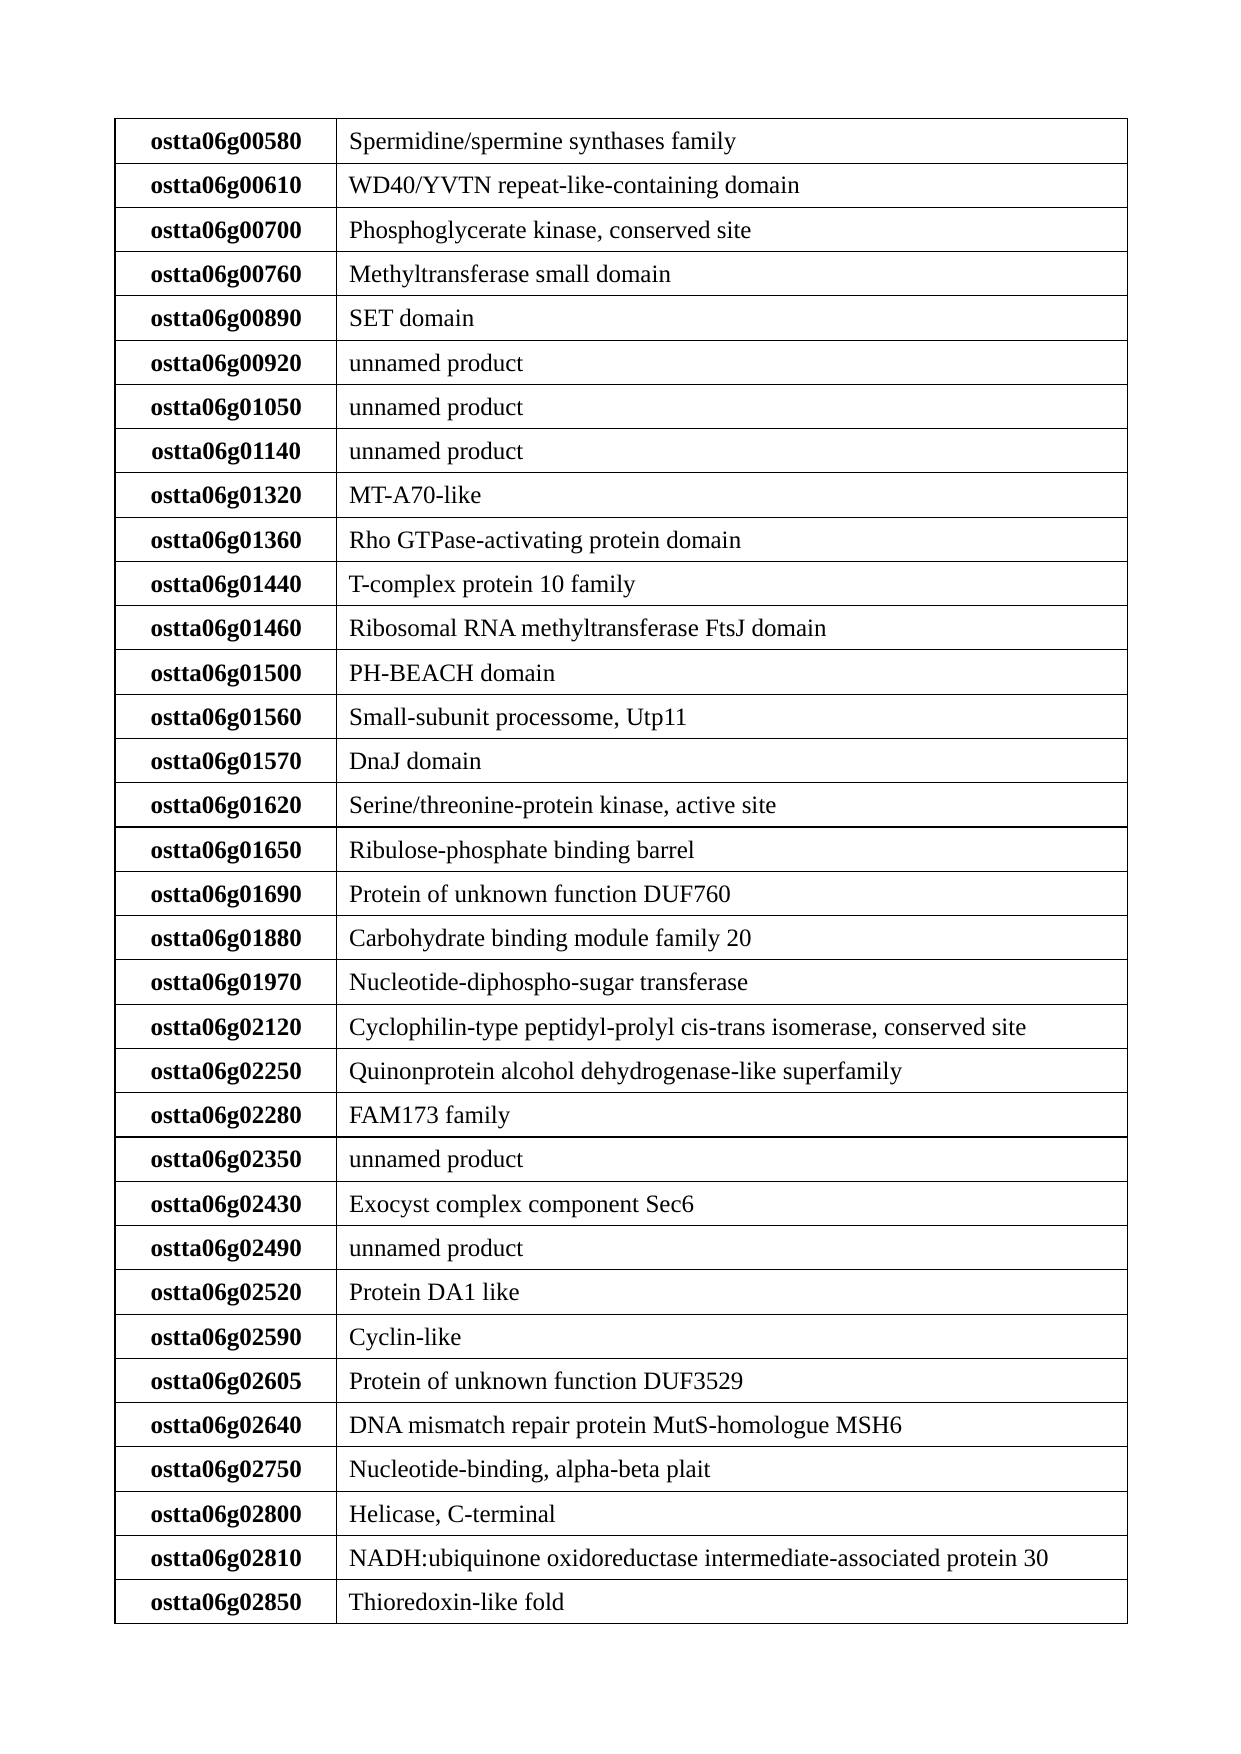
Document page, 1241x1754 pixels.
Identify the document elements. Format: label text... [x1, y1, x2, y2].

table_cell MT-A70-like [337, 473, 1127, 517]
table_cell [1128, 1446, 1240, 1491]
table_cell [1128, 1402, 1240, 1446]
table_cell Small-subunit processome, Utp11 [337, 695, 1127, 738]
table_cell [1128, 959, 1240, 1003]
table_cell [1128, 118, 1240, 162]
table_cell unnamed product [337, 429, 1127, 472]
table_cell ostta06g02350 [116, 1138, 336, 1181]
table_cell [1128, 472, 1240, 517]
table_cell ostta06g00580 [116, 119, 336, 162]
table_cell ostta06g02640 [116, 1403, 336, 1446]
table_cell ostta06g01140 [116, 429, 336, 472]
table_cell DnaJ domain [337, 739, 1127, 782]
table_cell ostta06g01050 [116, 385, 336, 428]
table_cell ostta06g01570 [116, 739, 336, 782]
table_cell ostta06g01620 [116, 783, 336, 826]
table_cell ostta06g02800 [116, 1492, 336, 1535]
table_cell [1128, 1048, 1240, 1092]
table_cell Methyltransferase small domain [337, 252, 1127, 295]
table_cell Rho GTPase-activating protein domain [337, 518, 1127, 561]
table_cell ostta06g01690 [116, 872, 336, 915]
table_cell unnamed product [337, 1138, 1127, 1181]
table_cell ostta06g02850 [116, 1580, 336, 1623]
table_cell ostta06g02605 [116, 1359, 336, 1402]
table_cell ostta06g00760 [116, 252, 336, 295]
table_cell Serine/threonine-protein kinase, active site [337, 783, 1127, 826]
table_cell Helicase, C-terminal [337, 1492, 1127, 1535]
table_cell ostta06g00700 [116, 208, 336, 251]
table_cell unnamed product [337, 341, 1127, 384]
table_cell [1128, 340, 1240, 384]
table_cell ostta06g02810 [116, 1536, 336, 1579]
table_cell ostta06g01440 [116, 562, 336, 605]
table_cell PH-BEACH domain [337, 650, 1127, 694]
table_cell ostta06g01560 [116, 695, 336, 738]
table_cell [1128, 782, 1240, 826]
table_cell [1128, 1358, 1240, 1402]
table_cell [1128, 1136, 1240, 1181]
table_cell Quinonprotein alcohol dehydrogenase-like superfamily [337, 1049, 1127, 1092]
table_cell [1128, 1314, 1240, 1358]
table_cell Exocyst complex component Sec6 [337, 1182, 1127, 1225]
table_cell WD40/YVTN repeat-like-containing domain [337, 164, 1127, 207]
table_cell ostta06g01650 [116, 828, 336, 871]
table_cell Cyclophilin-type peptidyl-prolyl cis-trans isomerase, conserved site [337, 1005, 1127, 1048]
table_cell ostta06g01880 [116, 916, 336, 959]
table_cell [1128, 517, 1240, 561]
table_cell [1128, 826, 1240, 871]
table_cell FAM173 family [337, 1093, 1127, 1136]
table_cell NADH:ubiquinone oxidoreductase intermediate-associated protein 30 [337, 1536, 1127, 1579]
table_cell [1128, 738, 1240, 782]
table_cell ostta06g01500 [116, 650, 336, 694]
table_cell [1128, 1092, 1240, 1136]
table_cell unnamed product [337, 1226, 1127, 1269]
table_cell ostta06g02590 [116, 1315, 336, 1358]
table_cell [1128, 1535, 1240, 1579]
table_cell ostta06g02280 [116, 1093, 336, 1136]
table_cell [1128, 1269, 1240, 1313]
table_cell [1128, 1181, 1240, 1225]
table_cell ostta06g01970 [116, 960, 336, 1003]
table_cell DNA mismatch repair protein MutS-homologue MSH6 [337, 1403, 1127, 1446]
table_cell Ribosomal RNA methyltransferase FtsJ domain [337, 606, 1127, 649]
table_cell Spermidine/spermine synthases family [337, 119, 1127, 162]
table_cell ostta06g02430 [116, 1182, 336, 1225]
table_cell unnamed product [337, 385, 1127, 428]
table_cell [1128, 251, 1240, 295]
table_cell ostta06g02750 [116, 1447, 336, 1491]
table_cell T-complex protein 10 family [337, 562, 1127, 605]
table_cell ostta06g02250 [116, 1049, 336, 1092]
table_cell Thioredoxin-like fold [337, 1580, 1127, 1623]
table_cell [1128, 561, 1240, 605]
table_cell [1128, 694, 1240, 738]
table_cell ostta06g01360 [116, 518, 336, 561]
table_cell [1128, 649, 1240, 694]
table_cell [1128, 384, 1240, 428]
table_cell SET domain [337, 296, 1127, 339]
table_cell [1128, 1004, 1240, 1048]
table_cell ostta06g00610 [116, 164, 336, 207]
table_cell Protein DA1 like [337, 1270, 1127, 1313]
table_cell Phosphoglycerate kinase, conserved site [337, 208, 1127, 251]
table_cell ostta06g02520 [116, 1270, 336, 1313]
table_cell Ribulose-phosphate binding barrel [337, 828, 1127, 871]
table_cell [1128, 163, 1240, 207]
table_cell ostta06g02490 [116, 1226, 336, 1269]
table_cell [1128, 605, 1240, 649]
table_cell [1128, 1225, 1240, 1269]
table_cell Nucleotide-binding, alpha-beta plait [337, 1447, 1127, 1491]
table_cell [1128, 207, 1240, 251]
table_cell [1128, 1579, 1240, 1623]
table_cell [1128, 915, 1240, 959]
table_cell Carbohydrate binding module family 20 [337, 916, 1127, 959]
table_cell Protein of unknown function DUF760 [337, 872, 1127, 915]
table_cell ostta06g02120 [116, 1005, 336, 1048]
table_cell [1128, 1491, 1240, 1535]
table_cell Cyclin-like [337, 1315, 1127, 1358]
table_cell ostta06g00890 [116, 296, 336, 339]
table_cell [1128, 295, 1240, 339]
table_cell Protein of unknown function DUF3529 [337, 1359, 1127, 1402]
table_cell Nucleotide-diphospho-sugar transferase [337, 960, 1127, 1003]
table_cell ostta06g01320 [116, 473, 336, 517]
table_cell [1128, 428, 1240, 472]
table_cell ostta06g00920 [116, 341, 336, 384]
table_cell ostta06g01460 [116, 606, 336, 649]
table_cell [1128, 871, 1240, 915]
